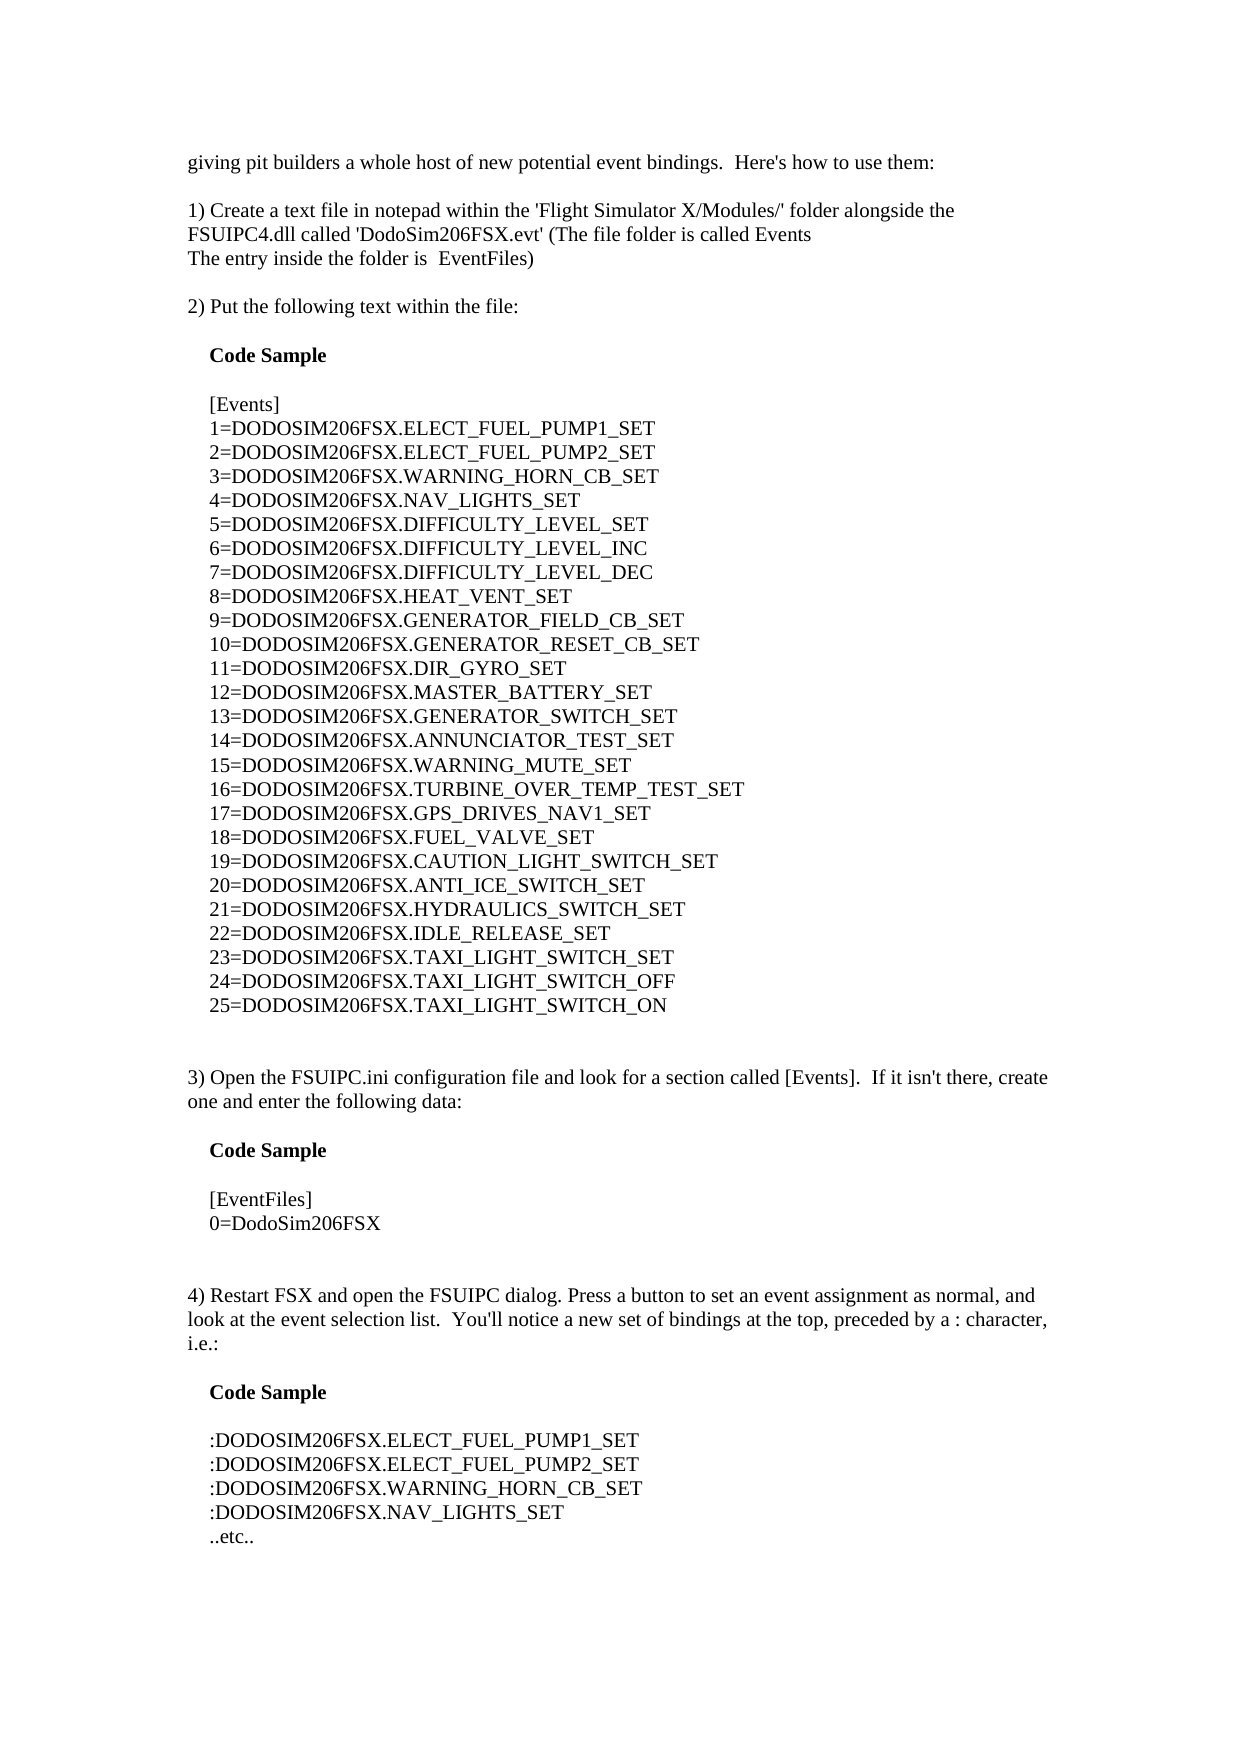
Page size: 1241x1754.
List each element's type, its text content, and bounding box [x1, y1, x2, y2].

text giving pit builders a whole host of new potential event bindings. Here's how to use them: 1) Create a text file in notepad within the 'Flight Simulator X/Modules/' folder alongside the FSUIPC4.dll called 'DodoSim206FSX.evt' (The file folder is called Events The entry inside the folder is EventFiles) 2) Put the following text within the file: [187, 150, 1053, 318]
text 4) Restart FSX and open the FSUIPC dialog. Press a button to set an event assignment as normal, and look at the event selection list. You'll notice a new set of bindings at the top, preceded by a : character, i.e.: [187, 1235, 1053, 1355]
table_cell [EventFiles] 0=DodoSim206FSX [209, 1163, 1031, 1235]
table_header Code Sample [209, 1139, 1031, 1162]
table_cell :DODOSIM206FSX.ELECT_FUEL_PUMP1_SET :DODOSIM206FSX.ELECT_FUEL_PUMP2_SET :DODOSIM206FSX.WARNING_HORN_CB_SET :DODOSIM206FSX.NAV_LIGHTS_SET ..etc.. [209, 1404, 1031, 1548]
table_header Code Sample [209, 344, 1031, 367]
table_header Code Sample [209, 1380, 1031, 1404]
table_cell [Events] 1=DODOSIM206FSX.ELECT_FUEL_PUMP1_SET 2=DODOSIM206FSX.ELECT_FUEL_PUMP2_SET 3=DODOSIM206FSX.WARNING_HORN_CB_SET 4=DODOSIM206FSX.NAV_LIGHTS_SET 5=DODOSIM206FSX.DIFFICULTY_LEVEL_SET 6=DODOSIM206FSX.DIFFICULTY_LEVEL_INC 7=DODOSIM206FSX.DIFFICULTY_LEVEL_DEC 8=DODOSIM206FSX.HEAT_VENT_SET 9=DODOSIM206FSX.GENERATOR_FIELD_CB_SET 10=DODOSIM206FSX.GENERATOR_RESET_CB_SET 11=DODOSIM206FSX.DIR_GYRO_SET 12=DODOSIM206FSX.MASTER_BATTERY_SET 13=DODOSIM206FSX.GENERATOR_SWITCH_SET 14=DODOSIM206FSX.ANNUNCIATOR_TEST_SET 15=DODOSIM206FSX.WARNING_MUTE_SET 16=DODOSIM206FSX.TURBINE_OVER_TEMP_TEST_SET 17=DODOSIM206FSX.GPS_DRIVES_NAV1_SET 18=DODOSIM206FSX.FUEL_VALVE_SET 19=DODOSIM206FSX.CAUTION_LIGHT_SWITCH_SET 20=DODOSIM206FSX.ANTI_ICE_SWITCH_SET 21=DODOSIM206FSX.HYDRAULICS_SWITCH_SET 22=DODOSIM206FSX.IDLE_RELEASE_SET 23=DODOSIM206FSX.TAXI_LIGHT_SWITCH_SET 24=DODOSIM206FSX.TAXI_LIGHT_SWITCH_OFF 25=DODOSIM206FSX.TAXI_LIGHT_SWITCH_ON [209, 368, 1031, 1017]
text [187, 1548, 1053, 1597]
text 3) Open the FSUIPC.ini configuration file and look for a section called [Events]. If it isn't there, create one and enter the following data: [187, 1017, 1053, 1113]
